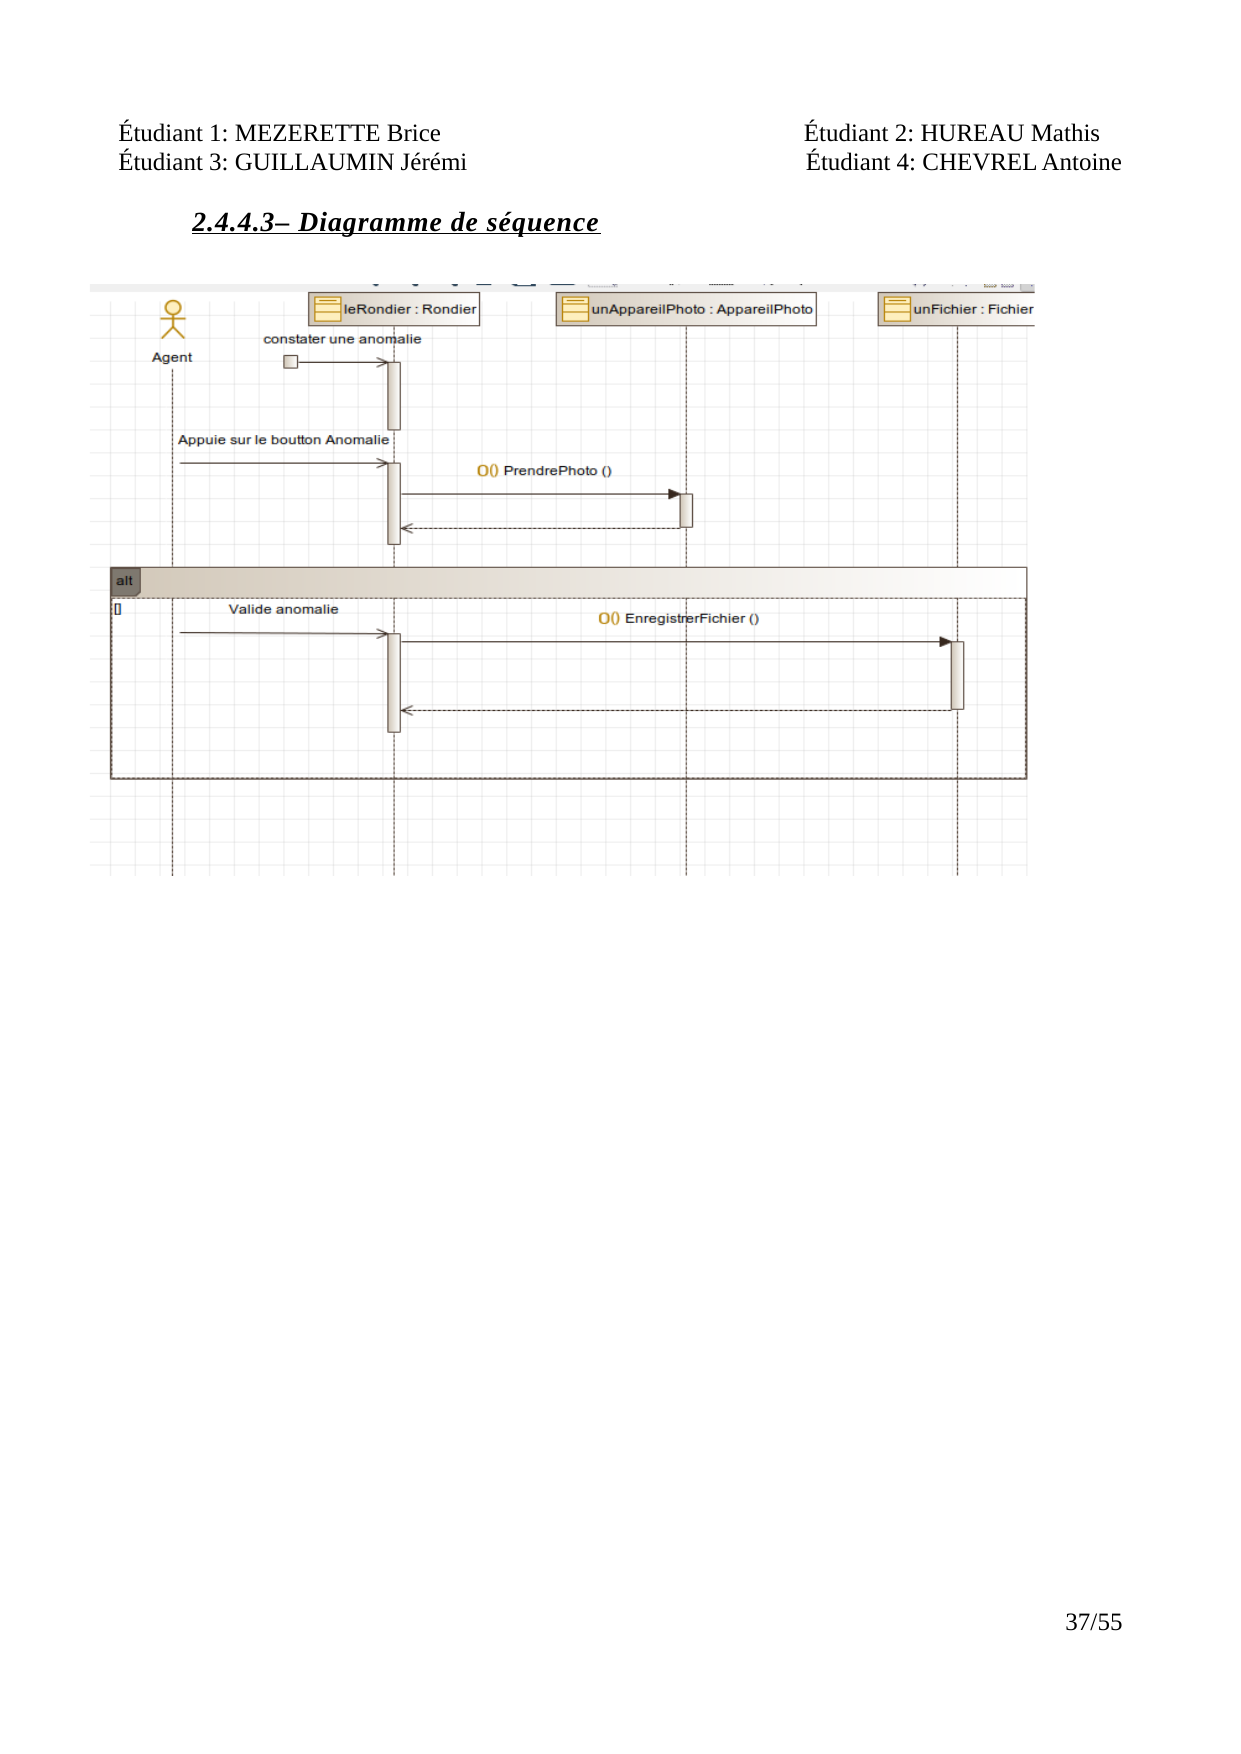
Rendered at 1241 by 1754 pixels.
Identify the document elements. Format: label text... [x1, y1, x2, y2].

subtitle 2.4.4.3– Diagramme de séquence [118, 205, 1122, 237]
picture [89, 284, 1035, 876]
